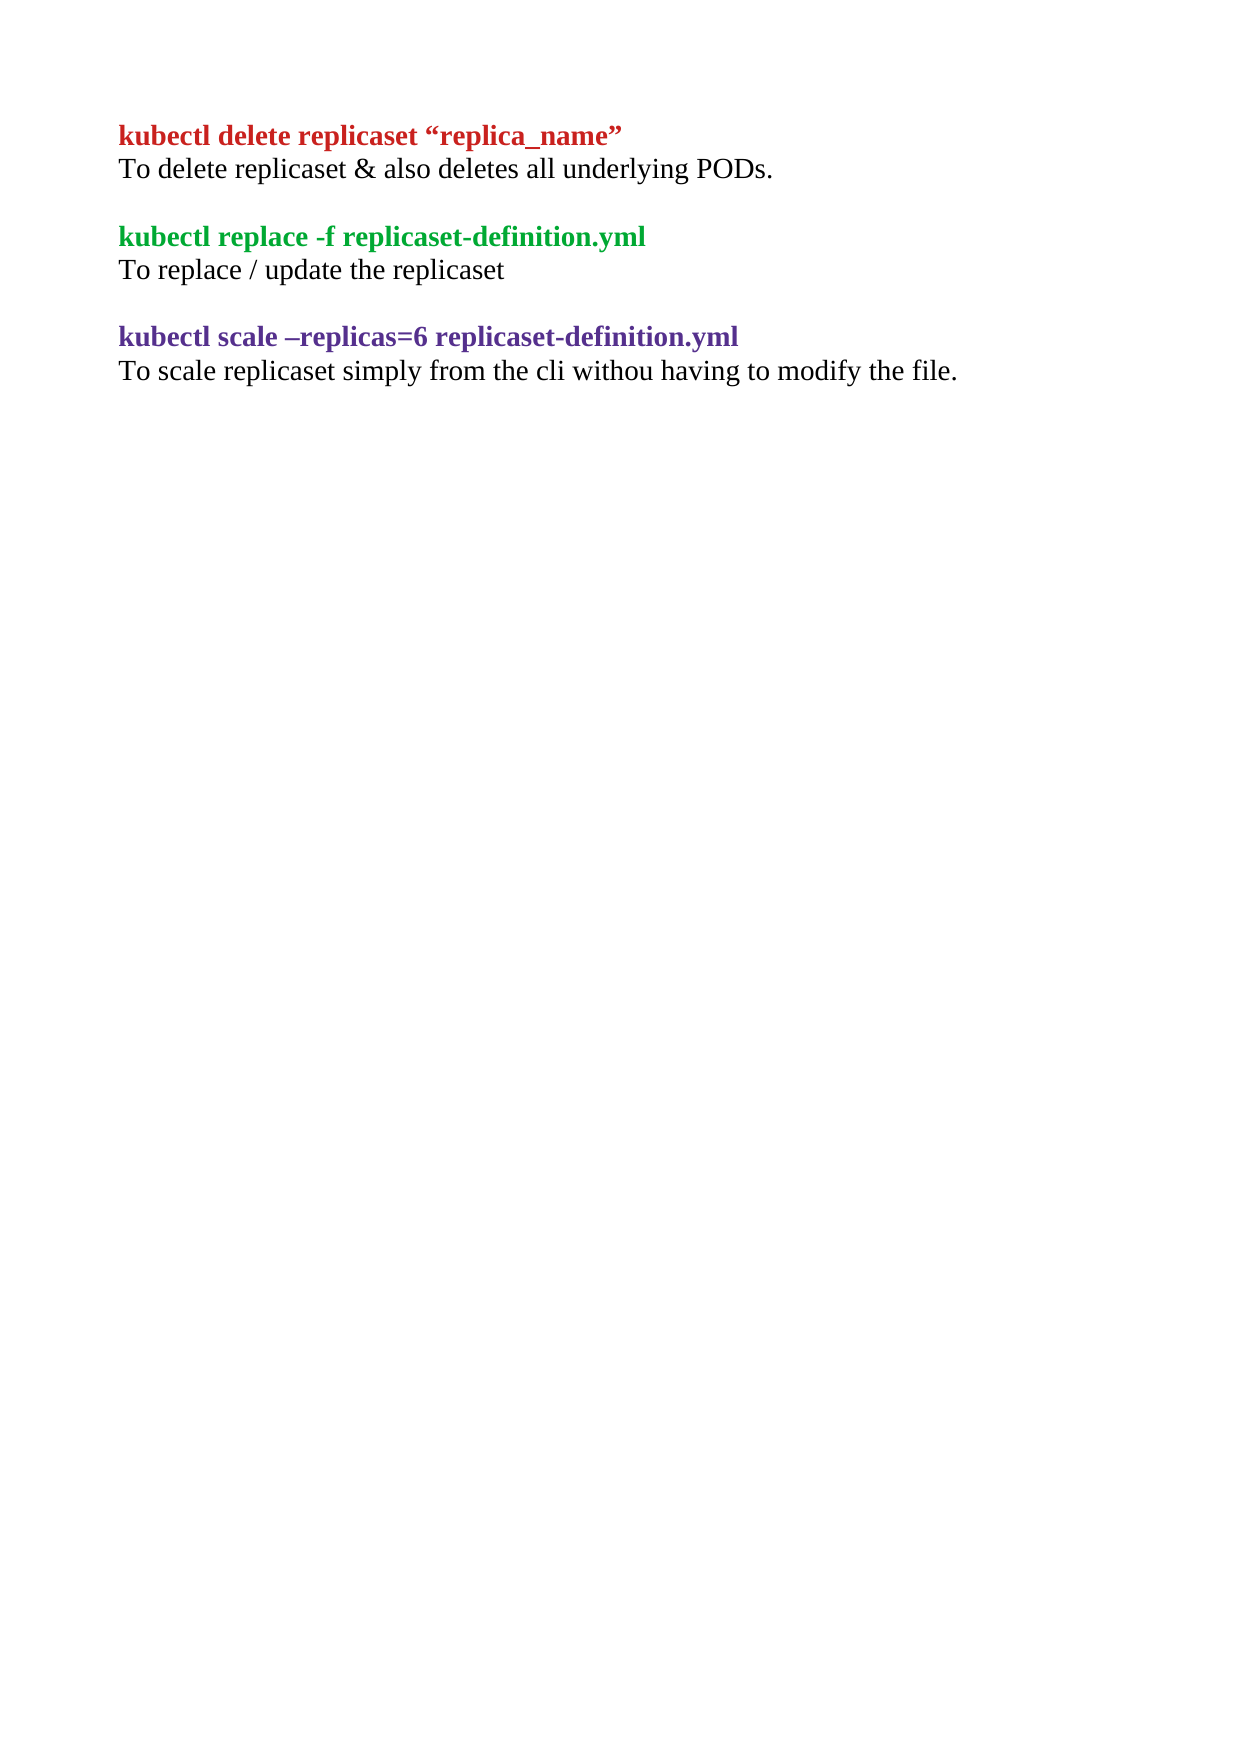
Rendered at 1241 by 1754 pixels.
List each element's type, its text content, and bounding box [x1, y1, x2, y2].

text kubectl scale –replicas=6 replicaset-definition.yml [118, 319, 1122, 353]
text To scale replicaset simply from the cli withou having to modify the file. [118, 353, 1122, 386]
text To delete replicaset & also deletes all underlying PODs. [118, 152, 1122, 185]
text kubectl replace -f replicaset-definition.yml [118, 219, 1122, 252]
text kubectl delete replicaset “replica_name” [118, 118, 1122, 152]
text To replace / update the replicaset [118, 252, 1122, 286]
